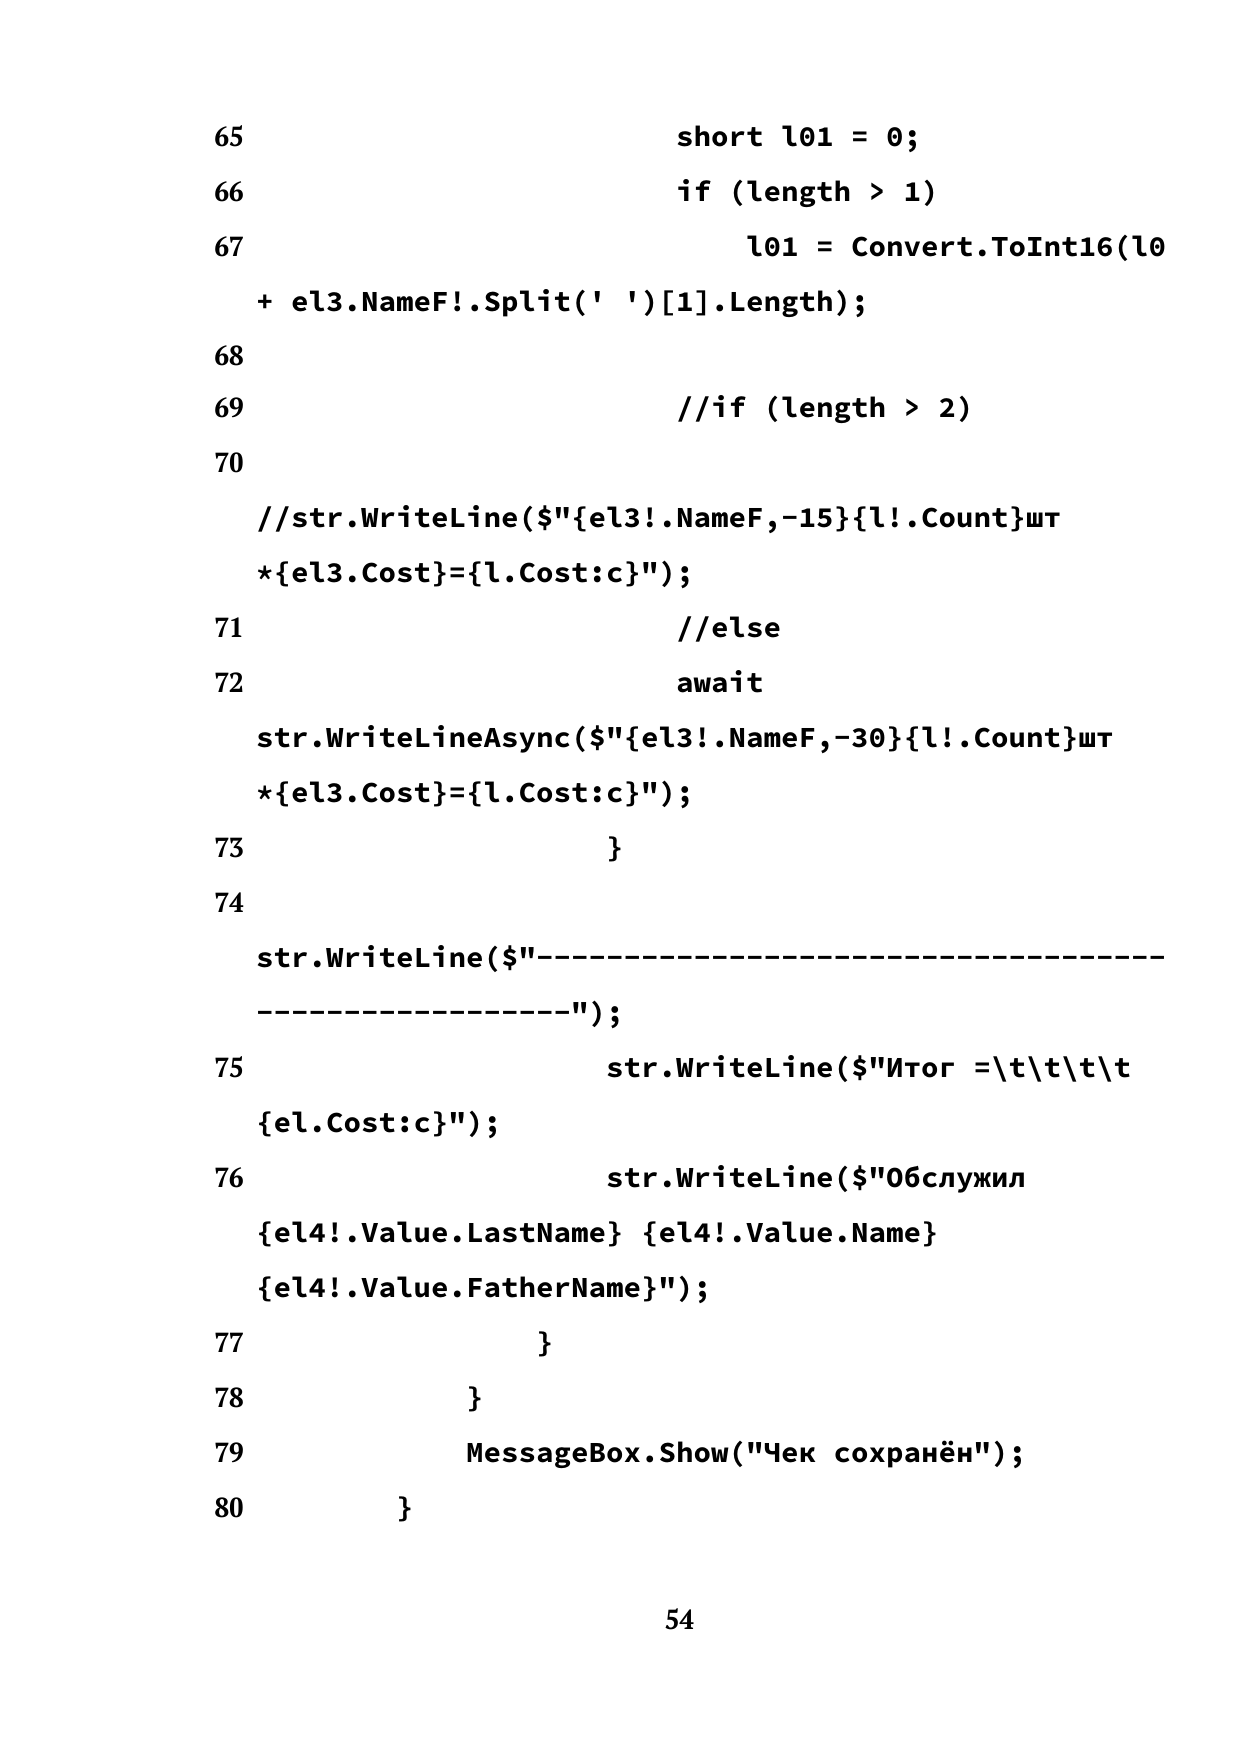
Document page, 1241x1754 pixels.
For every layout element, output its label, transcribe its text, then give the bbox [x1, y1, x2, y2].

list short l01 = 0; [214, 118, 1181, 155]
list } [214, 828, 1181, 865]
list //if (length > 2) [214, 388, 1181, 425]
list //else [214, 608, 1181, 645]
list MessageBox.Show("Чек сохранён"); [214, 1433, 1181, 1470]
list } [214, 1323, 1181, 1360]
list } [214, 1378, 1181, 1415]
list //str.WriteLine($"{el3!.NameF,-15}{l!.Count}шт *{el3.Cost}={l.Cost:c}"); [214, 443, 1181, 590]
list str.WriteLine($"Обслужил {el4!.Value.LastName} {el4!.Value.Name} {el4!.Value.FatherName}"); [214, 1158, 1181, 1305]
list l01 = Convert.ToInt16(l0 + el3.NameF!.Split(' ')[1].Length); [214, 228, 1181, 320]
list str.WriteLine($"------------------------------------------------------"); [214, 883, 1181, 1030]
list str.WriteLine($"Итог =\t\t\t\t {el.Cost:c}"); [214, 1048, 1181, 1140]
list await str.WriteLineAsync($"{el3!.NameF,-30}{l!.Count}шт *{el3.Cost}={l.Cost:c}"); [214, 663, 1181, 810]
list } [214, 1488, 1181, 1525]
list if (length > 1) [214, 173, 1181, 210]
